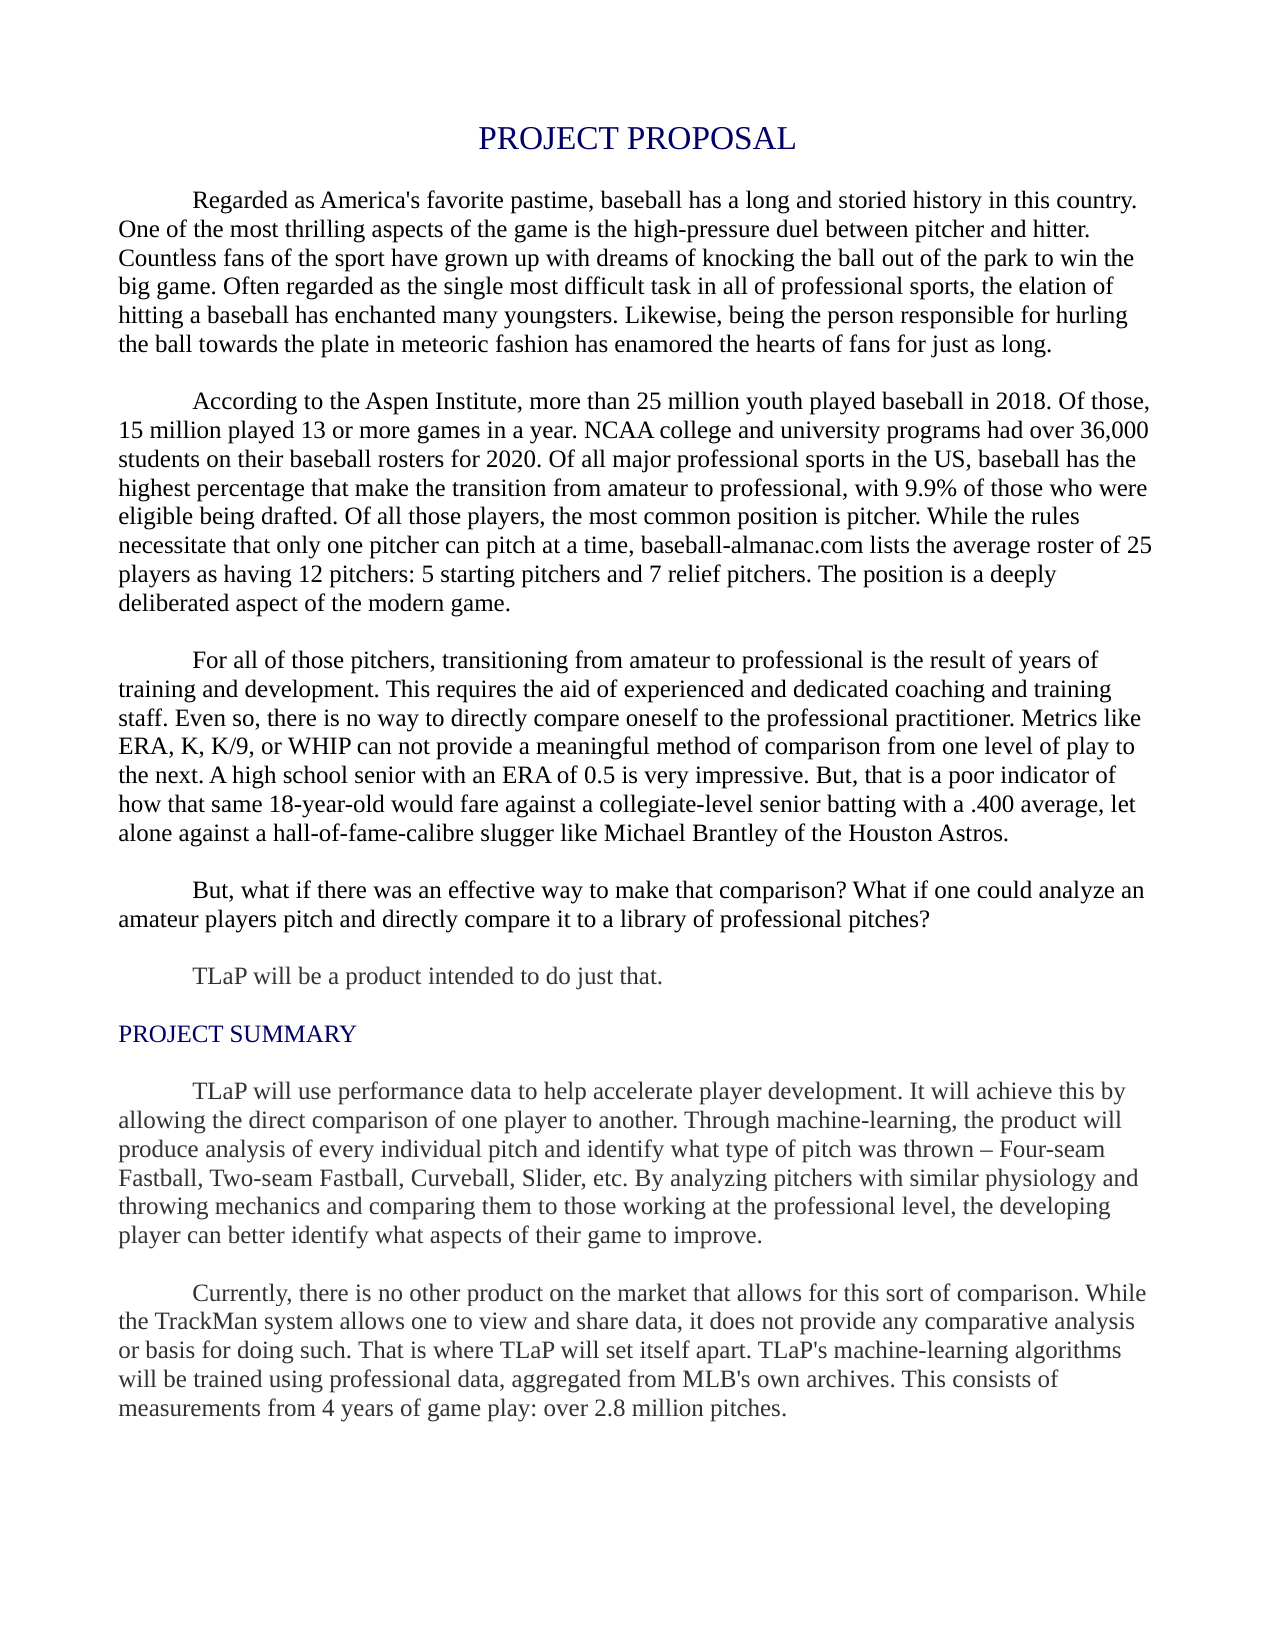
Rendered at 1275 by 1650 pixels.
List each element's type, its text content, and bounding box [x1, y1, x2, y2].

text For all of those pitchers, transitioning from amateur to professional is the result of years of training and development. This requires the aid of experienced and dedicated coaching and training staff. Even so, there is no way to directly compare oneself to the professional practitioner. Metrics like ERA, K, K/9, or WHIP can not provide a meaningful method of comparison from one level of play to the next. A high school senior with an ERA of 0.5 is very impressive. But, that is a poor indicator of how that same 18-year-old would fare against a collegiate-level senior batting with a .400 average, let alone against a hall-of-fame-calibre slugger like Michael Brantley of the Houston Astros. [118, 645, 1157, 846]
text TLaP will use performance data to help accelerate player development. It will achieve this by allowing the direct comparison of one player to another. Through machine-learning, the product will produce analysis of every individual pitch and identify what type of pitch was thrown – Four-seam Fastball, Two-seam Fastball, Curveball, Slider, etc. By analyzing pitchers with similar physiology and throwing mechanics and comparing them to those working at the professional level, the developing player can better identify what aspects of their game to improve. [118, 1076, 1157, 1249]
text But, what if there was an effective way to make that comparison? What if one could analyze an amateur players pitch and directly compare it to a library of professional pitches? [118, 875, 1157, 933]
text TLaP will be a product intended to do just that. [118, 961, 1157, 990]
text According to the Aspen Institute, more than 25 million youth played baseball in 2018. Of those, 15 million played 13 or more games in a year. NCAA college and university programs had over 36,000 students on their baseball rosters for 2020. Of all major professional sports in the US, baseball has the highest percentage that make the transition from amateur to professional, with 9.9% of those who were eligible being drafted. Of all those players, the most common position is pitcher. While the rules necessitate that only one pitcher can pitch at a time, baseball-almanac.com lists the average roster of 25 players as having 12 pitchers: 5 starting pitchers and 7 relief pitchers. The position is a deeply deliberated aspect of the modern game. [118, 386, 1157, 616]
text PROJECT PROPOSAL [118, 118, 1157, 156]
text Currently, there is no other product on the market that allows for this sort of comparison. While the TrackMan system allows one to view and share data, it does not provide any comparative analysis or basis for doing such. That is where TLaP will set itself apart. TLaP's machine-learning algorithms will be trained using professional data, aggregated from MLB's own archives. This consists of measurements from 4 years of game play: over 2.8 million pitches. [118, 1278, 1157, 1421]
text PROJECT SUMMARY [118, 1019, 1157, 1048]
text Regarded as America's favorite pastime, baseball has a long and storied history in this country. One of the most thrilling aspects of the game is the high-pressure duel between pitcher and hitter. Countless fans of the sport have grown up with dreams of knocking the ball out of the park to win the big game. Often regarded as the single most difficult task in all of professional sports, the elation of hitting a baseball has enchanted many youngsters. Likewise, being the person responsible for hurling the ball towards the plate in meteoric fashion has enamored the hearts of fans for just as long. [118, 185, 1157, 358]
